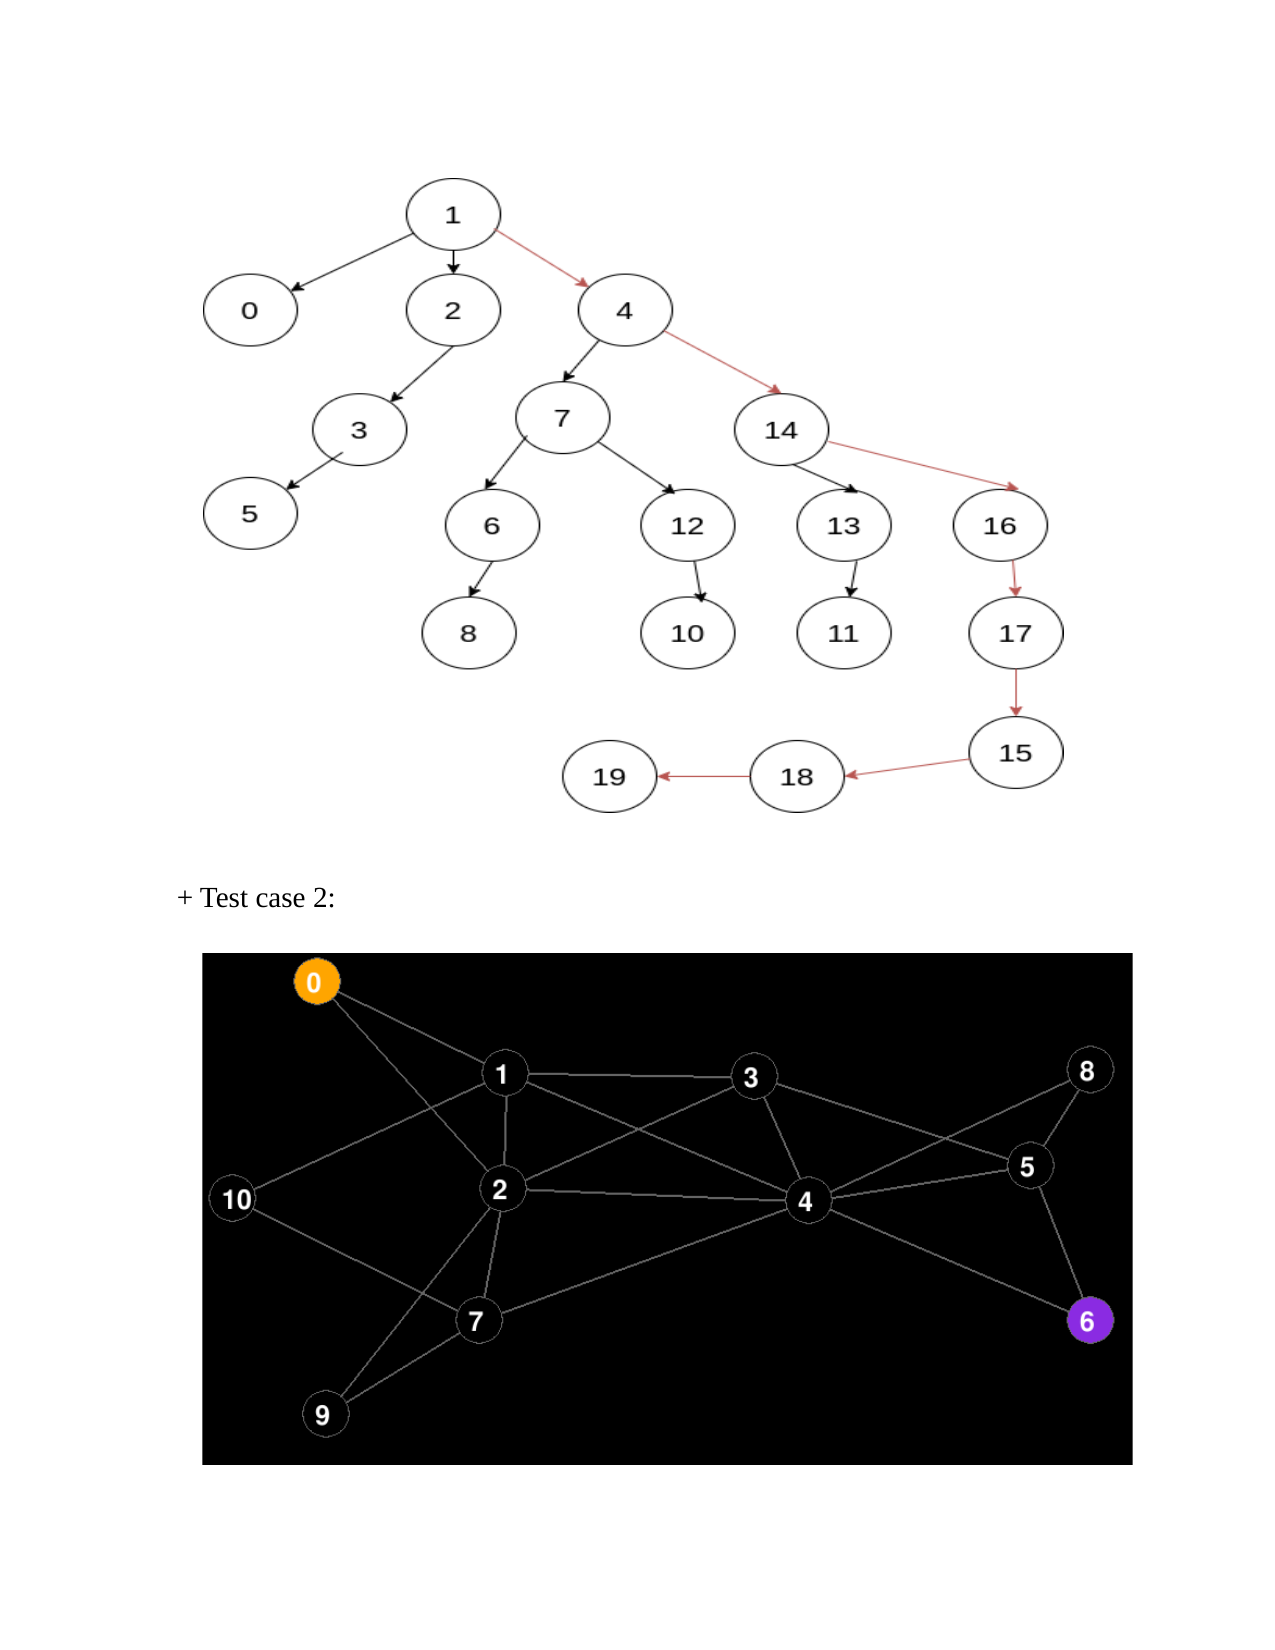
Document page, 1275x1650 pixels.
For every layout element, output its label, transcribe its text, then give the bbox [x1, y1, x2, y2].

text + Test case 2: [139, 880, 1090, 914]
picture [203, 178, 1064, 813]
picture [202, 953, 1133, 1465]
